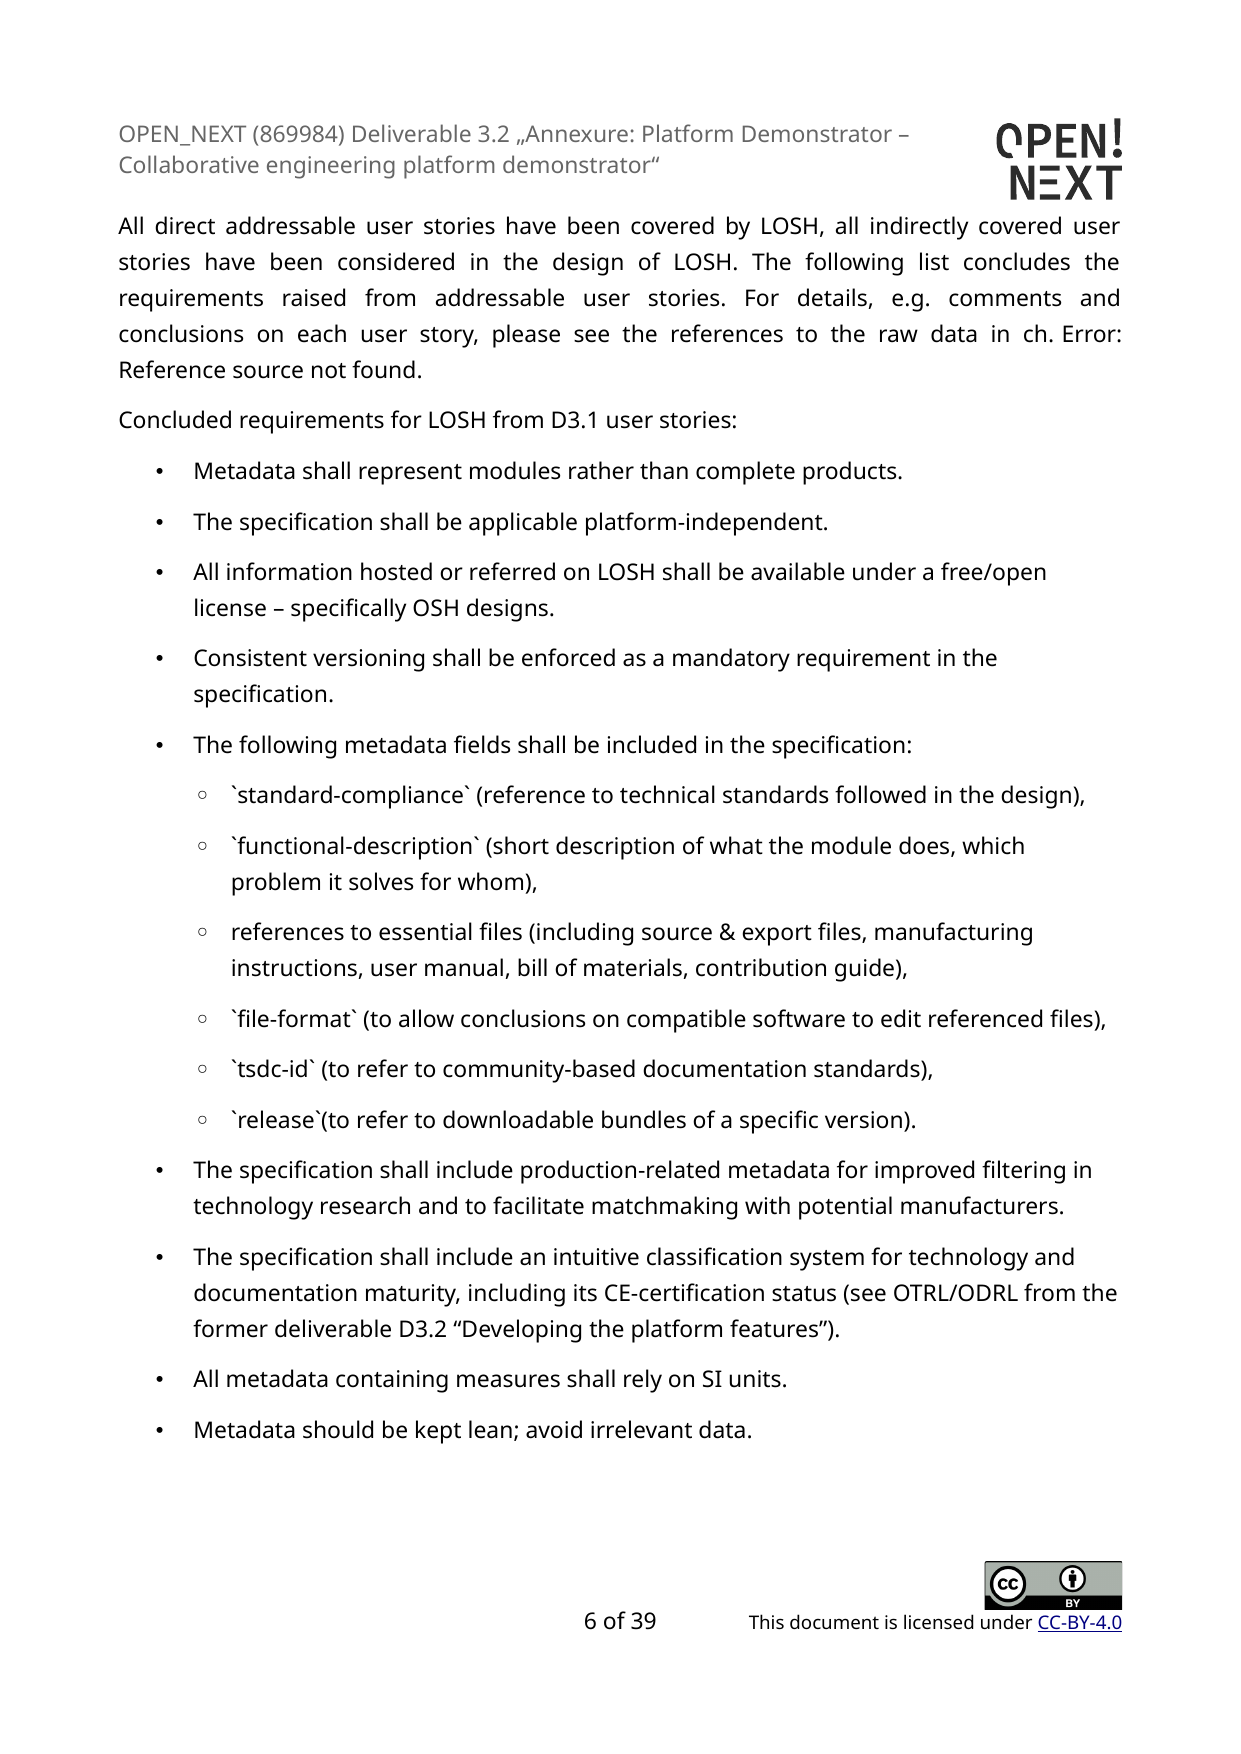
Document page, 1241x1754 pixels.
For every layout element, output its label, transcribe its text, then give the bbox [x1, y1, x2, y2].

list The specification shall be applicable platform-independent. [156, 505, 1122, 537]
list Metadata should be kept lean; avoid irrelevant data. [156, 1414, 1122, 1445]
list All metadata containing measures shall rely on SI units. [156, 1363, 1122, 1394]
list The following metadata fields shall be included in the specification: [156, 729, 1122, 760]
list Consistent versioning shall be enforced as a mandatory requirement in the specification. [156, 642, 1122, 709]
list Metadata shall represent modules rather than complete products. [156, 455, 1122, 486]
text All direct addressable user stories have been covered by LOSH, all indirectly covered user stories have been considered in the design of LOSH. The following list concludes the requirements raised from addressable user stories. For details, e.g. comments and conclusions on each user story, please see the references to the raw data in ch. Error: Reference source not found. [118, 210, 1122, 385]
list `file-format` (to allow conclusions on compatible software to edit referenced files), [193, 1003, 1122, 1034]
list All information hosted or referred on LOSH shall be available under a free/open license – specifically OSH designs. [156, 556, 1122, 623]
list `release`(to refer to downloadable bundles of a specific version). [193, 1104, 1122, 1135]
list `tsdc-id` (to refer to community-based documentation standards), [193, 1053, 1122, 1084]
picture [984, 1561, 1123, 1610]
list The specification shall include production-related metadata for improved filtering in technology research and to facilitate matchmaking with potential manufacturers. [156, 1154, 1122, 1222]
text Concluded requirements for LOSH from D3.1 user stories: [118, 404, 1122, 436]
list references to essential files (including source & export files, manufacturing instructions, user manual, bill of materials, contribution guide), [193, 916, 1122, 983]
list `functional-description` (short description of what the module does, which problem it solves for whom), [193, 830, 1122, 897]
list `standard-compliance` (reference to technical standards followed in the design), [193, 779, 1122, 811]
list The specification shall include an intuitive classification system for technology and documentation maturity, including its CE-certification status (see OTRL/ODRL from the former deliverable D3.2 “Developing the platform features”). [156, 1241, 1122, 1344]
